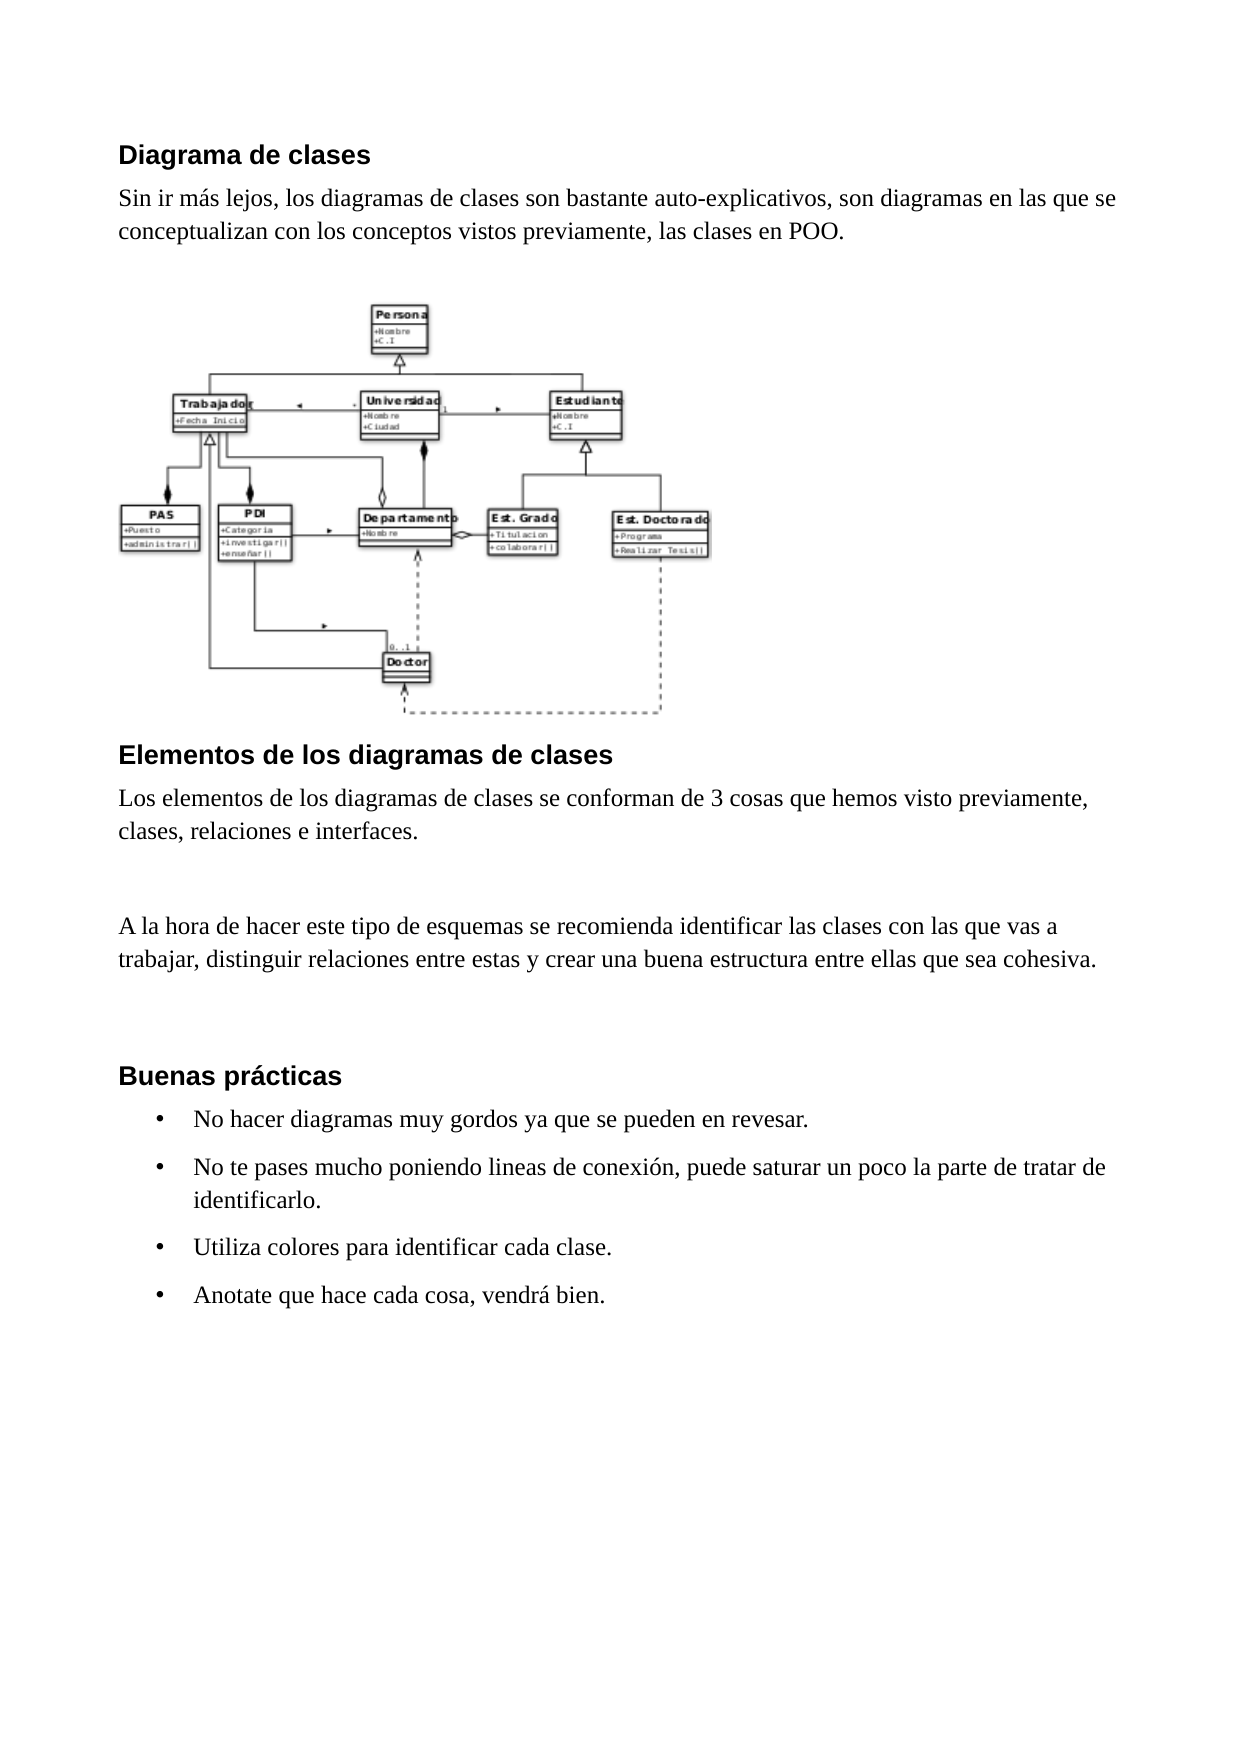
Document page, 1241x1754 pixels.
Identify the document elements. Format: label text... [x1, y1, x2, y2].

subtitle Buenas prácticas [118, 1060, 1122, 1092]
picture [118, 284, 712, 724]
list Utiliza colores para identificar cada clase. [156, 1232, 1122, 1261]
subtitle Diagrama de clases [118, 139, 1122, 170]
text Los elementos de los diagramas de clases se conforman de 3 cosas que hemos visto previamente, clases, relaciones e interfaces. [118, 783, 1122, 845]
list No te pases mucho poniendo lineas de conexión, puede saturar un poco la parte de tratar de identificarlo. [156, 1152, 1122, 1213]
text Sin ir más lejos, los diagramas de clases son bastante auto-explicativos, son diagramas en las que se conceptualizan con los conceptos vistos previamente, las clases en POO. [118, 183, 1122, 244]
text A la hora de hacer este tipo de esquemas se recomienda identificar las clases con las que vas a trabajar, distinguir relaciones entre estas y crear una buena estructura entre ellas que sea cohesiva. [118, 911, 1122, 973]
list Anotate que hace cada cosa, vendrá bien. [156, 1280, 1122, 1309]
subtitle Elementos de los diagramas de clases [118, 284, 1122, 771]
list No hacer diagramas muy gordos ya que se pueden en revesar. [156, 1104, 1122, 1133]
